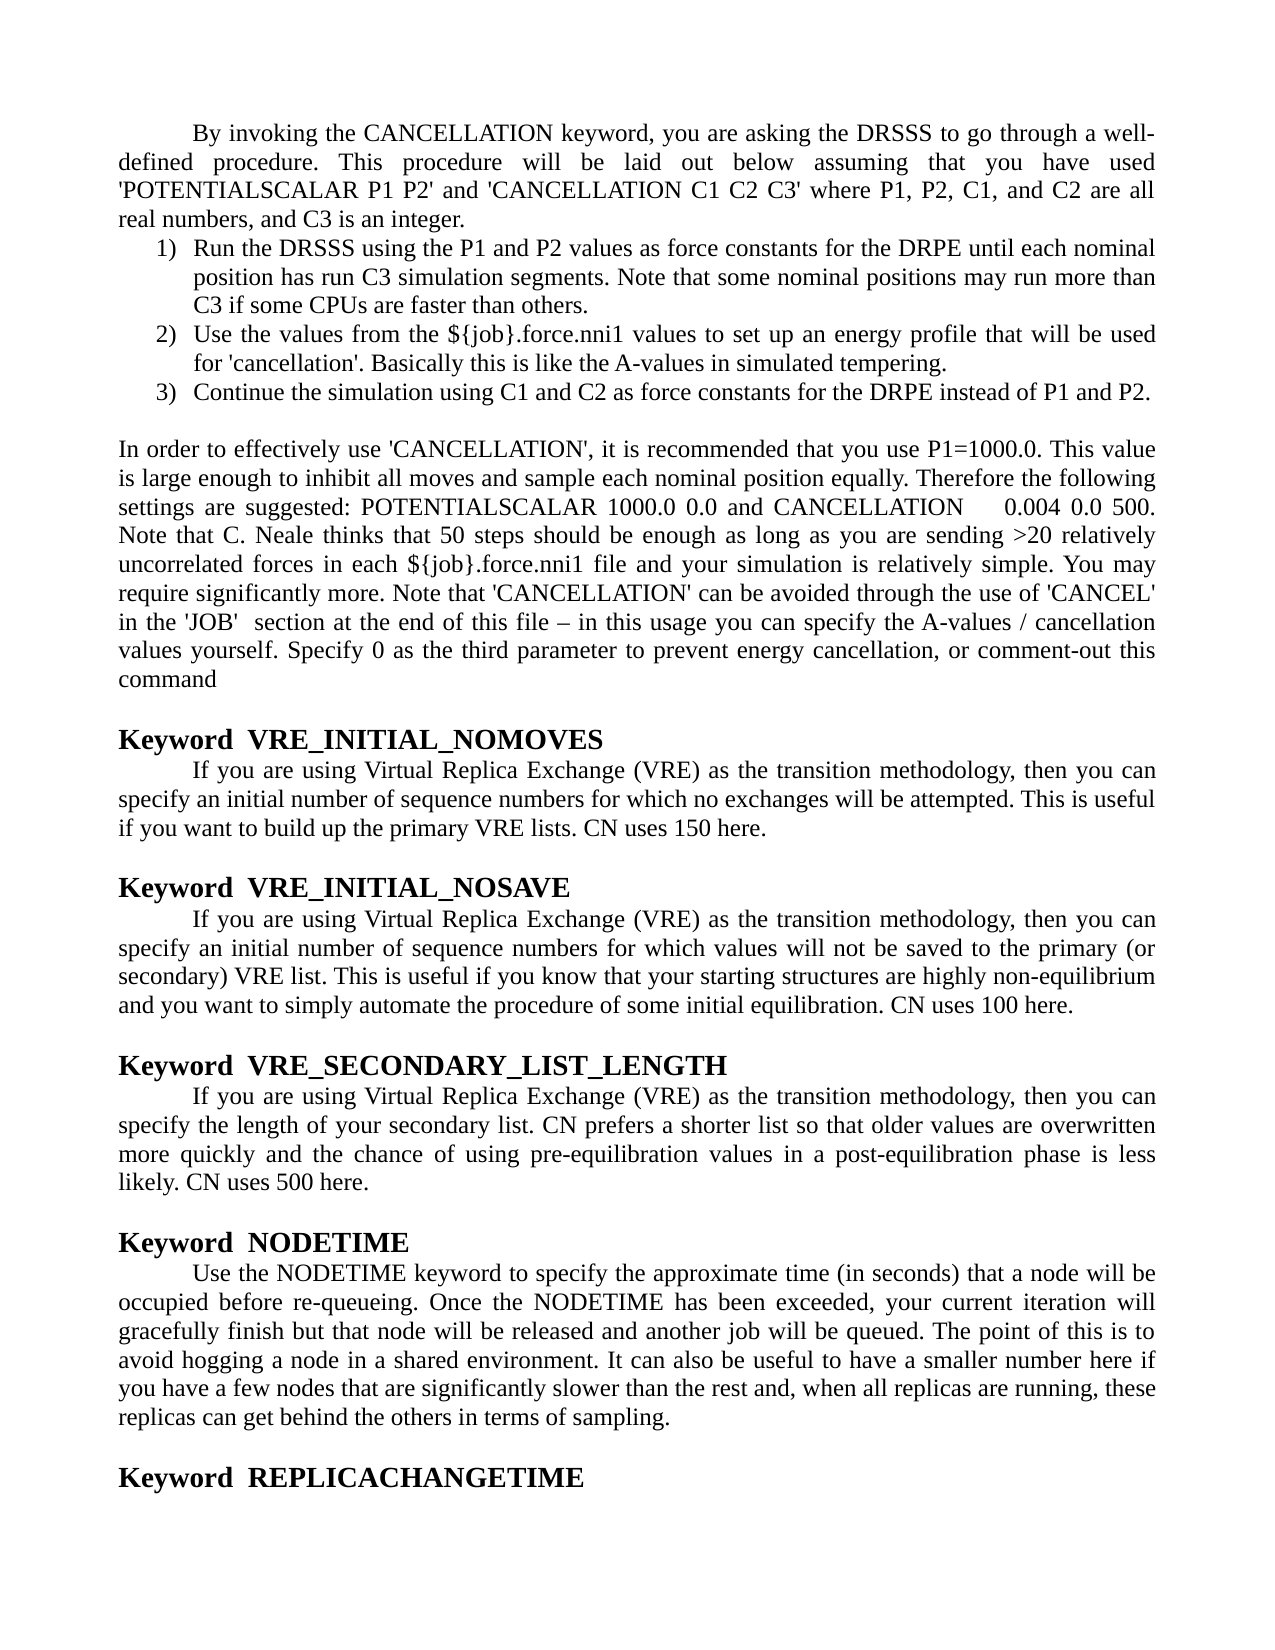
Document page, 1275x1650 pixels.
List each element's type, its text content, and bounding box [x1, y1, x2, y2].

text Keyword VRE_INITIAL_NOMOVES [118, 722, 1157, 755]
list Continue the simulation using C1 and C2 as force constants for the DRPE instead of P1 and P2. [156, 377, 1157, 406]
text Use the NODETIME keyword to specify the approximate time (in seconds) that a node will be occupied before re-queueing. Once the NODETIME has been exceeded, your current iteration will gracefully finish but that node will be released and another job will be queued. The point of this is to avoid hogging a node in a shared environment. It can also be useful to have a smaller number here if you have a few nodes that are significantly slower than the rest and, when all replicas are running, these replicas can get behind the others in terms of sampling. [118, 1258, 1157, 1431]
text If you are using Virtual Replica Exchange (VRE) as the transition methodology, then you can specify an initial number of sequence numbers for which values will not be saved to the primary (or secondary) VRE list. This is useful if you know that your starting structures are highly non-equilibrium and you want to simply automate the procedure of some initial equilibration. CN uses 100 here. [118, 904, 1157, 1019]
list Use the values from the ${job}.force.nni1 values to set up an energy profile that will be used for 'cancellation'. Basically this is like the A-values in simulated tempering. [156, 319, 1157, 377]
text Keyword REPLICACHANGETIME [118, 1460, 1157, 1493]
text If you are using Virtual Replica Exchange (VRE) as the transition methodology, then you can specify the length of your secondary list. CN prefers a shorter list so that older values are overwritten more quickly and the chance of using pre-equilibration values in a post-equilibration phase is less likely. CN uses 500 here. [118, 1081, 1157, 1196]
text Keyword VRE_SECONDARY_LIST_LENGTH [118, 1048, 1157, 1081]
text By invoking the CANCELLATION keyword, you are asking the DRSSS to go through a well-defined procedure. This procedure will be laid out below assuming that you have used 'POTENTIALSCALAR P1 P2' and 'CANCELLATION C1 C2 C3' where P1, P2, C1, and C2 are all real numbers, and C3 is an integer. [118, 118, 1157, 233]
text In order to effectively use 'CANCELLATION', it is recommended that you use P1=1000.0. This value is large enough to inhibit all moves and sample each nominal position equally. Therefore the following settings are suggested: POTENTIALSCALAR 1000.0 0.0 and CANCELLATION 0.004 0.0 500. Note that C. Neale thinks that 50 steps should be enough as long as you are sending >20 relatively uncorrelated forces in each ${job}.force.nni1 file and your simulation is relatively simple. You may require significantly more. Note that 'CANCELLATION' can be avoided through the use of 'CANCEL' in the 'JOB' section at the end of this file – in this usage you can specify the A-values / cancellation values yourself. Specify 0 as the third parameter to prevent energy cancellation, or comment-out this command [118, 434, 1157, 693]
list Run the DRSSS using the P1 and P2 values as force constants for the DRPE until each nominal position has run C3 simulation segments. Note that some nominal positions may run more than C3 if some CPUs are faster than others. [156, 233, 1157, 319]
text If you are using Virtual Replica Exchange (VRE) as the transition methodology, then you can specify an initial number of sequence numbers for which no exchanges will be attempted. This is useful if you want to build up the primary VRE lists. CN uses 150 here. [118, 755, 1157, 842]
text Keyword NODETIME [118, 1225, 1157, 1258]
text Keyword VRE_INITIAL_NOSAVE [118, 870, 1157, 904]
